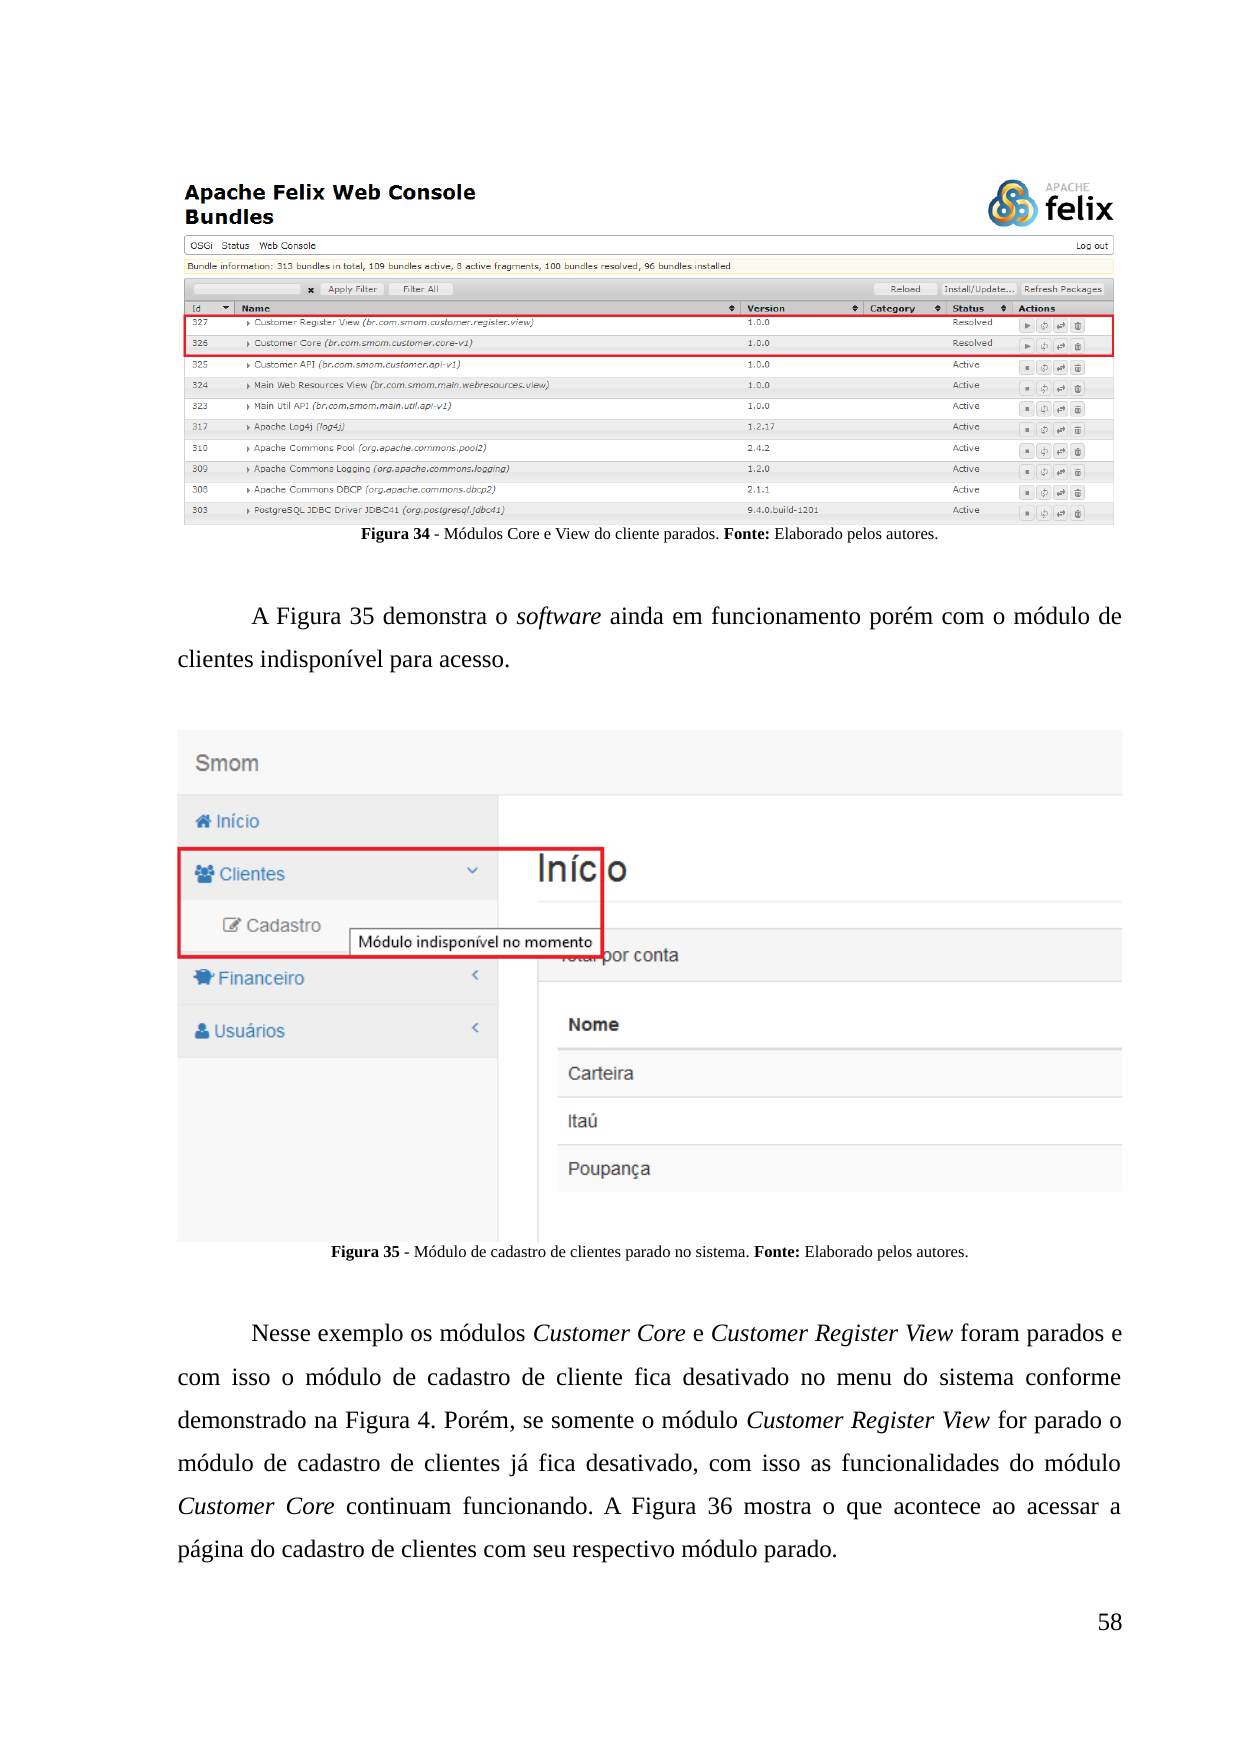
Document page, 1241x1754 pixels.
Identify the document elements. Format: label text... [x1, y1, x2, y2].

picture [177, 730, 1123, 1242]
picture [177, 177, 1123, 525]
text Nesse exemplo os módulos Customer Core e Customer Register View foram parados e com isso o módulo de cadastro de cliente fica desativado no menu do sistema conforme demonstrado na Figura 4. Porém, se somente o módulo Customer Register View for parado o módulo de cadastro de clientes já fica desativado, com isso as funcionalidades do módulo Customer Core continuam funcionando. A Figura 36 mostra o que acontece ao acessar a página do cadastro de clientes com seu respectivo módulo parado. [177, 1318, 1122, 1563]
text Figura 35 - Módulo de cadastro de clientes parado no sistema. Fonte: Elaborado pelos autores. [177, 1242, 1122, 1261]
text A Figura 35 demonstra o software ainda em funcionamento porém com o módulo de clientes indisponível para acesso. [177, 601, 1122, 673]
text Figura 34 - Módulos Core e View do cliente parados. Fonte: Elaborado pelos autores. [177, 525, 1122, 543]
